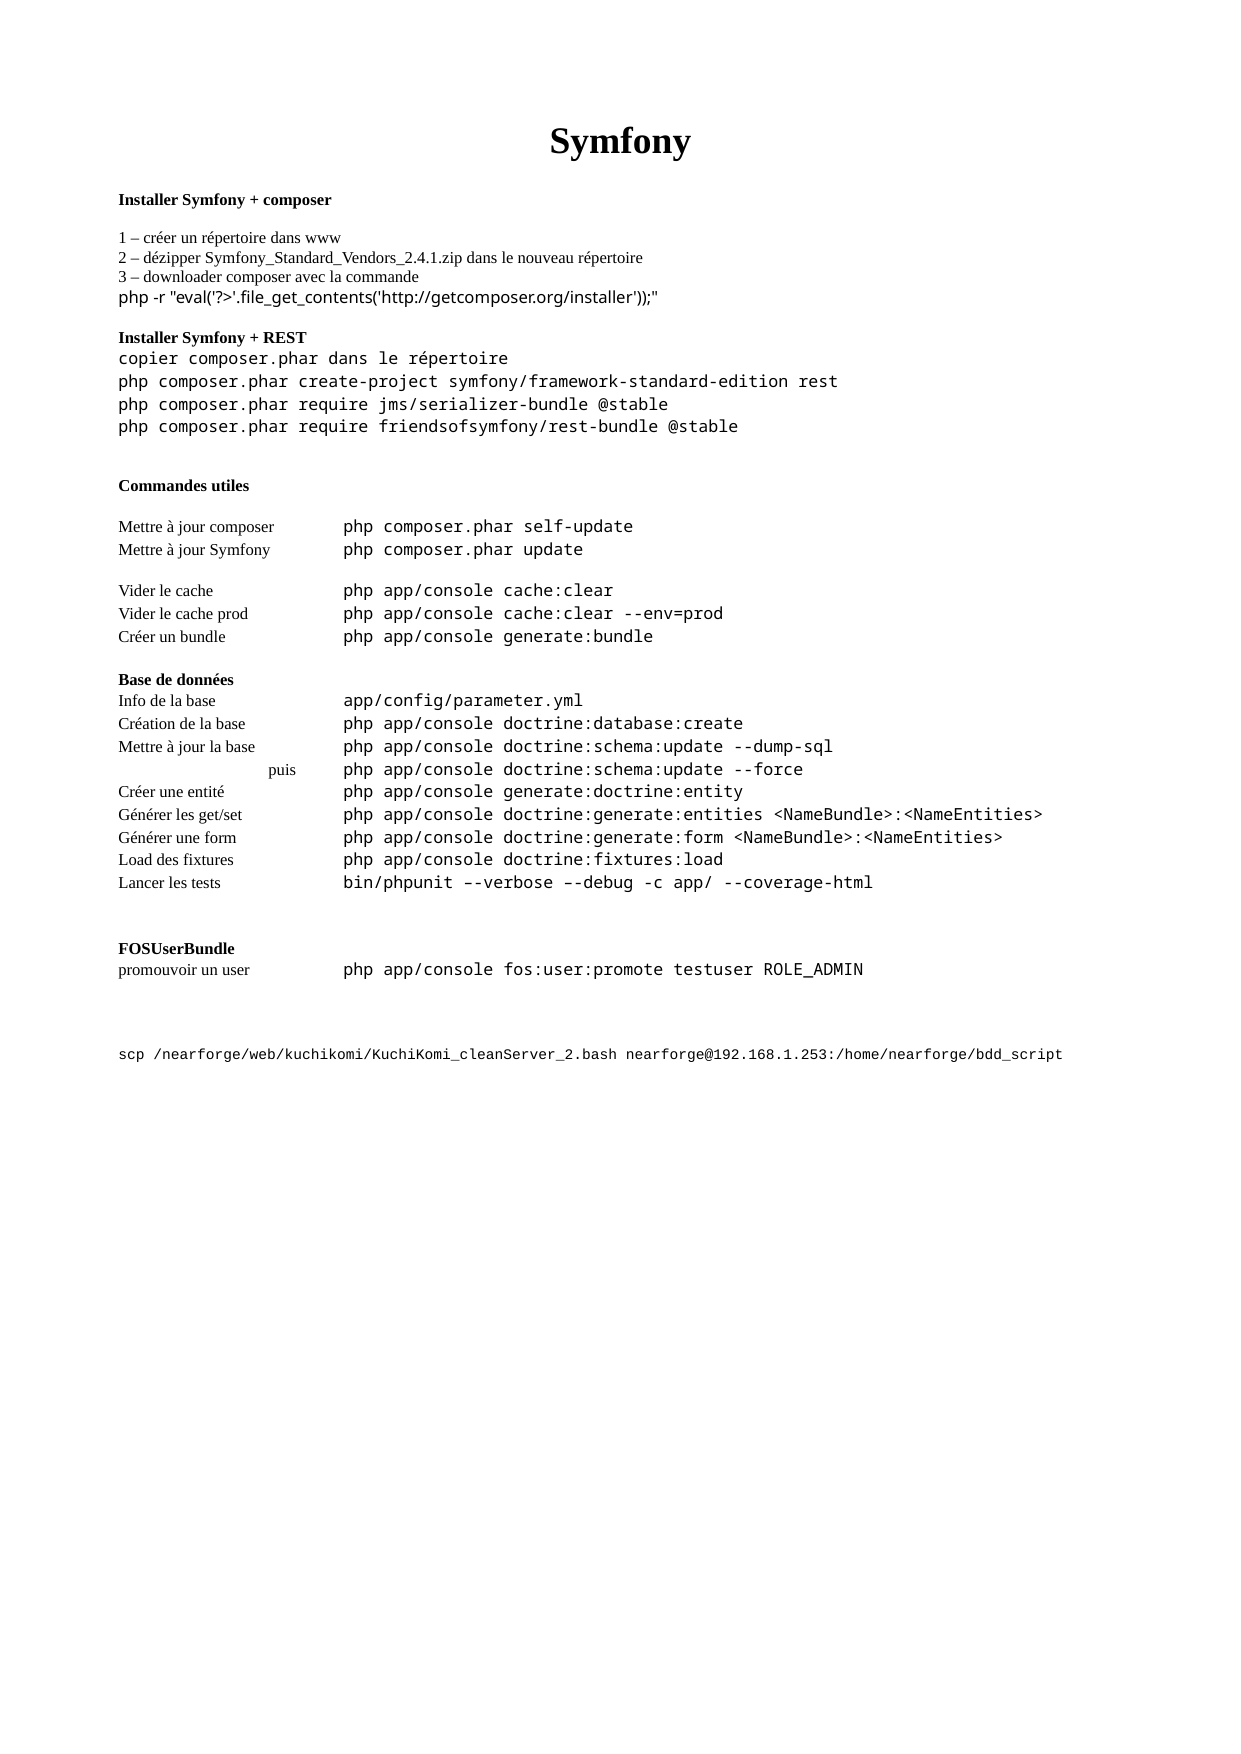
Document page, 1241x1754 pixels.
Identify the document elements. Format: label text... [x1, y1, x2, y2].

text Créer un bundle php app/console generate:bundle [118, 624, 1122, 647]
text Symfony [118, 118, 1122, 161]
text Info de la base app/config/parameter.yml [118, 689, 1122, 712]
text 3 – downloader composer avec la commande [118, 267, 1122, 286]
text Générer les get/set php app/console doctrine:generate:entities <NameBundle>:<NameEntities> [118, 802, 1122, 825]
text scp /nearforge/web/kuchikomi/KuchiKomi_cleanServer_2.bash nearforge@192.168.1.253:/home/nearforge/bdd_script [118, 1047, 1122, 1064]
text php composer.phar require jms/serializer-bundle @stable [118, 392, 1122, 415]
text php composer.phar create-project symfony/framework-standard-edition rest [118, 369, 1122, 392]
text php composer.phar require friendsofsymfony/rest-bundle @stable [118, 415, 1122, 438]
text Vider le cache php app/console cache:clear [118, 579, 1122, 602]
text Base de données [118, 670, 1122, 689]
text puis php app/console doctrine:schema:update --force [118, 757, 1122, 780]
text Créer une entité php app/console generate:doctrine:entity [118, 780, 1122, 802]
text promouvoir un user php app/console fos:user:promote testuser ROLE_ADMIN [118, 958, 1122, 981]
text Installer Symfony + REST [118, 328, 1122, 347]
text Commandes utiles [118, 476, 1122, 495]
text Installer Symfony + composer [118, 190, 1122, 209]
text 1 – créer un répertoire dans www [118, 228, 1122, 247]
text Mettre à jour la base php app/console doctrine:schema:update --dump-sql [118, 734, 1122, 757]
text 2 – dézipper Symfony_Standard_Vendors_2.4.1.zip dans le nouveau répertoire [118, 247, 1122, 267]
text copier composer.phar dans le répertoire [118, 347, 1122, 369]
text Mettre à jour Symfony php composer.phar update [118, 537, 1122, 560]
text Load des fixtures php app/console doctrine:fixtures:load [118, 848, 1122, 871]
text Générer une form php app/console doctrine:generate:form <NameBundle>:<NameEntities> [118, 825, 1122, 848]
text php -r "eval('?>'.file_get_contents('http://getcomposer.org/installer'));" [118, 286, 1122, 308]
text Mettre à jour composer php composer.phar self-update [118, 514, 1122, 537]
text Lancer les tests bin/phpunit –-verbose –-debug -c app/ --coverage-html [118, 871, 1122, 893]
text Vider le cache prod php app/console cache:clear --env=prod [118, 602, 1122, 624]
text FOSUserBundle [118, 939, 1122, 958]
text Création de la base php app/console doctrine:database:create [118, 712, 1122, 734]
